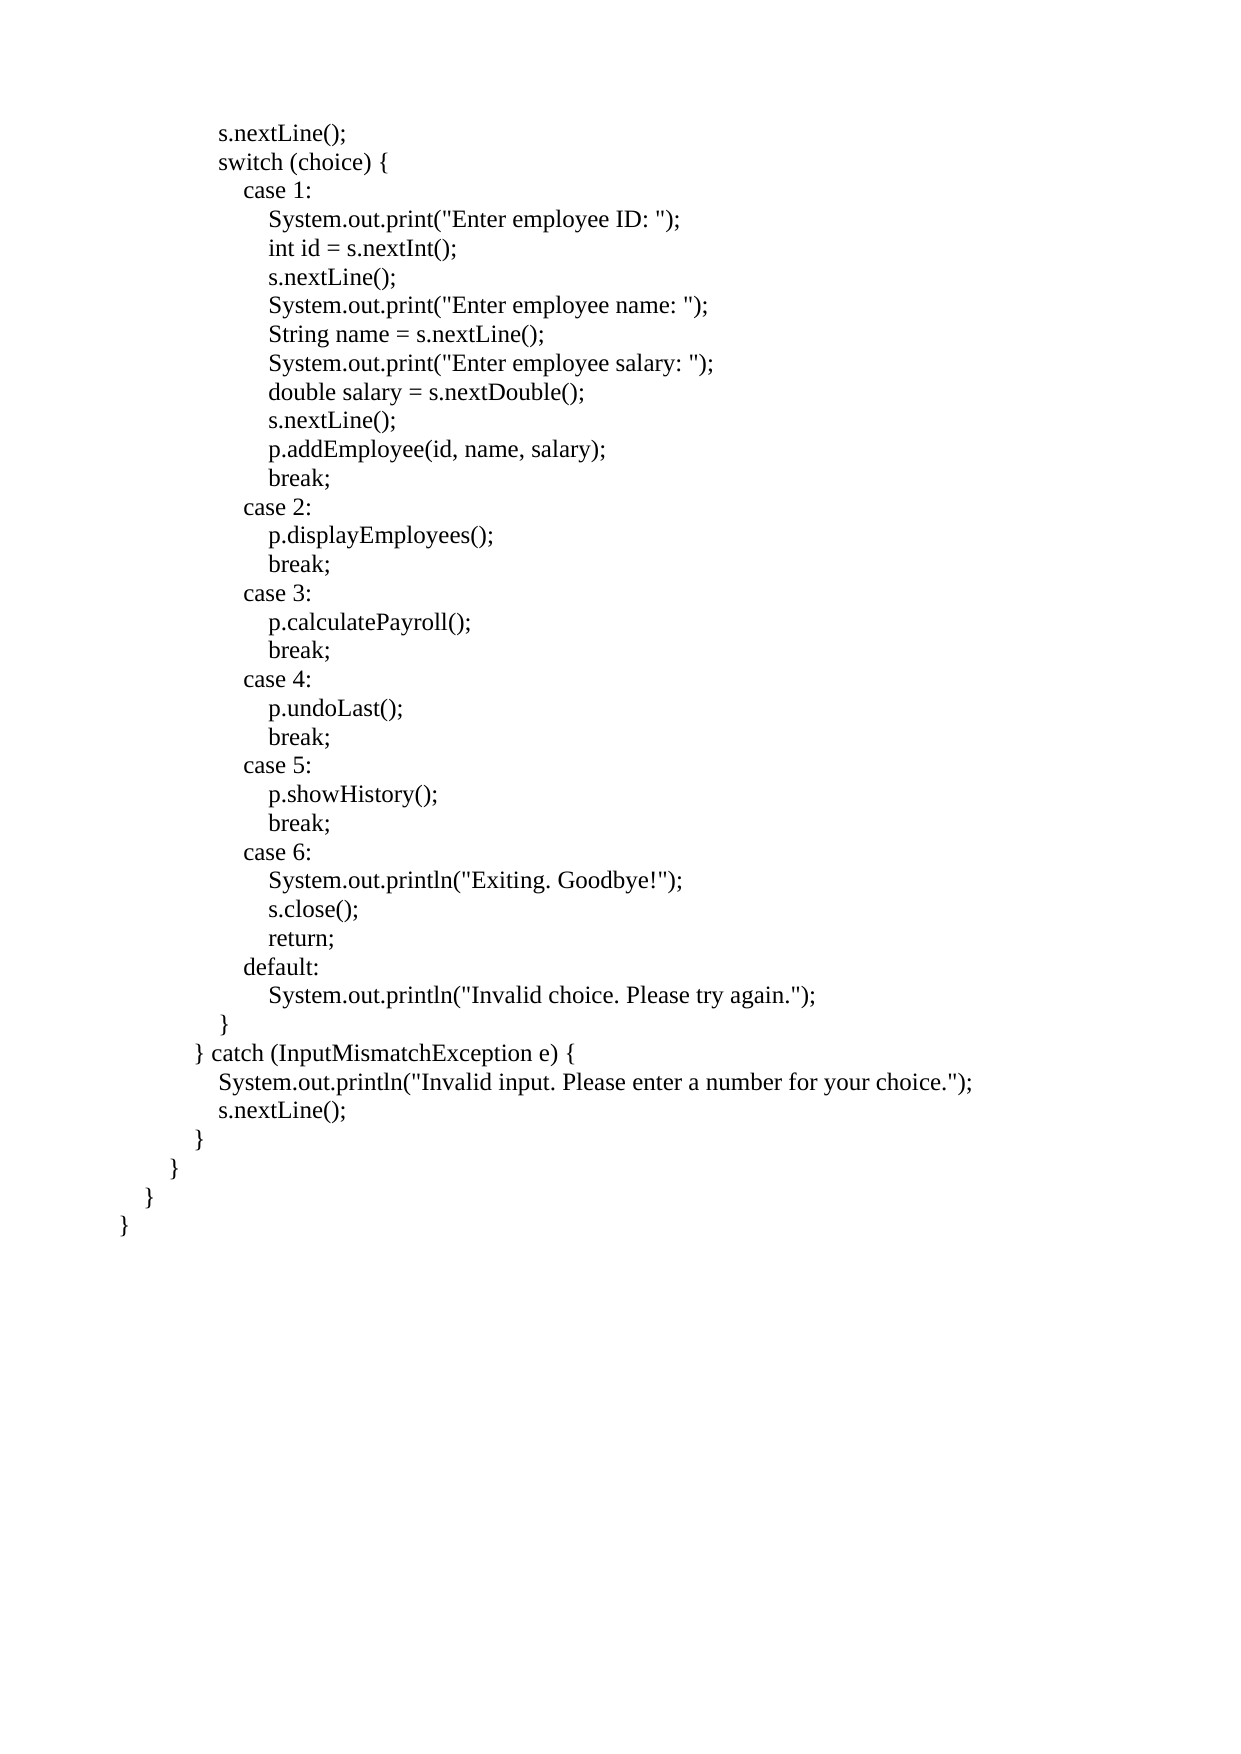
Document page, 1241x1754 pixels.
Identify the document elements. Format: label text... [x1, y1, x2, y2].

text s.nextLine(); [118, 262, 1122, 291]
text p.displayEmployees(); [118, 521, 1122, 549]
text String name = s.nextLine(); [118, 319, 1122, 348]
text break; [118, 636, 1122, 664]
text int id = s.nextInt(); [118, 233, 1122, 262]
text s.close(); [118, 894, 1122, 923]
text break; [118, 463, 1122, 492]
text case 6: [118, 837, 1122, 866]
text break; [118, 722, 1122, 751]
text } [118, 1211, 1122, 1239]
text case 4: [118, 664, 1122, 693]
text System.out.print("Enter employee name: "); [118, 291, 1122, 319]
text s.nextLine(); [118, 406, 1122, 434]
text } [118, 1182, 1122, 1211]
text break; [118, 549, 1122, 578]
text default: [118, 952, 1122, 981]
text double salary = s.nextDouble(); [118, 377, 1122, 406]
text } [118, 1153, 1122, 1182]
text } [118, 1124, 1122, 1153]
text System.out.println("Invalid choice. Please try again."); [118, 981, 1122, 1009]
text s.nextLine(); [118, 1096, 1122, 1124]
text p.showHistory(); [118, 779, 1122, 808]
text System.out.print("Enter employee ID: "); [118, 204, 1122, 233]
text System.out.println("Invalid input. Please enter a number for your choice."); [118, 1067, 1122, 1096]
text p.addEmployee(id, name, salary); [118, 434, 1122, 463]
text } catch (InputMismatchException e) { [118, 1038, 1122, 1067]
text System.out.print("Enter employee salary: "); [118, 348, 1122, 377]
text p.undoLast(); [118, 693, 1122, 722]
text case 1: [118, 176, 1122, 204]
text s.nextLine(); [118, 118, 1122, 147]
text } [118, 1009, 1122, 1038]
text case 5: [118, 751, 1122, 779]
text return; [118, 923, 1122, 952]
text System.out.println("Exiting. Goodbye!"); [118, 866, 1122, 894]
text case 2: [118, 492, 1122, 521]
text break; [118, 808, 1122, 837]
text p.calculatePayroll(); [118, 607, 1122, 636]
text case 3: [118, 578, 1122, 607]
text switch (choice) { [118, 147, 1122, 176]
